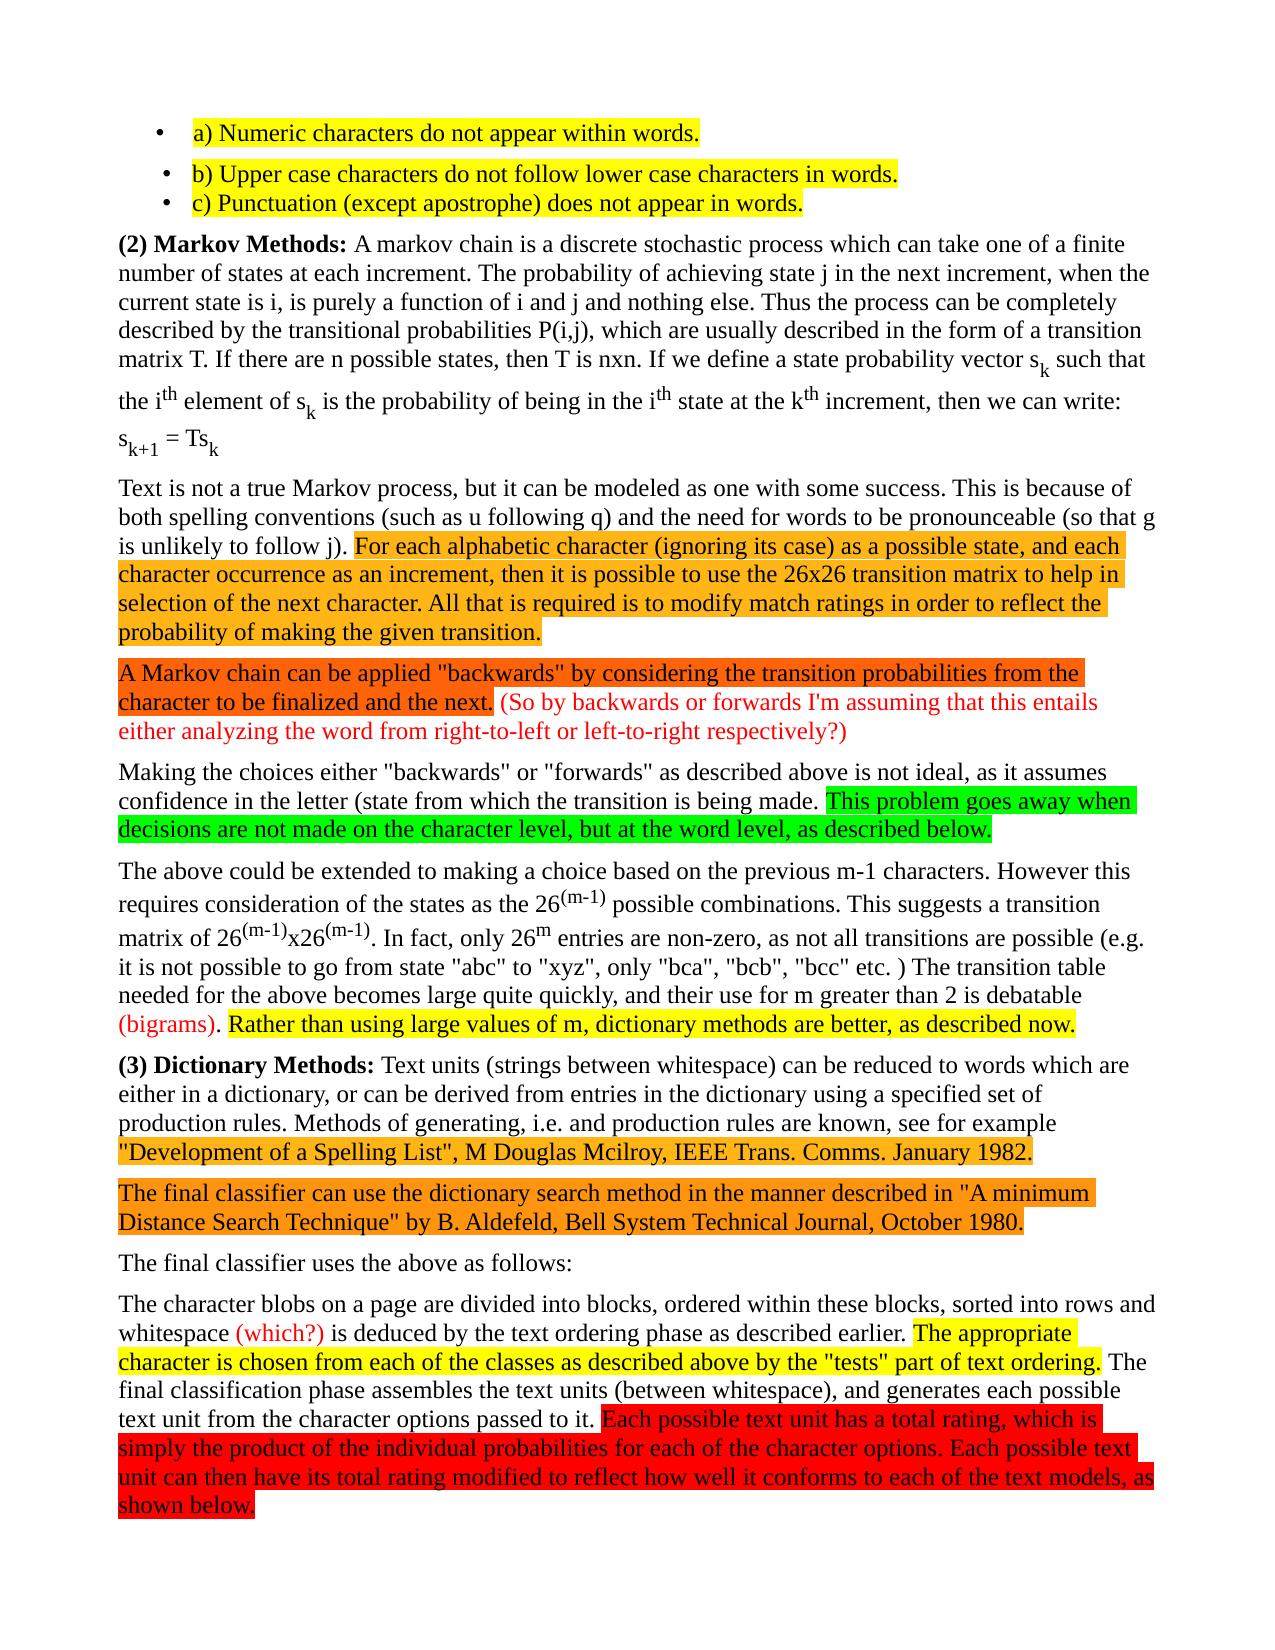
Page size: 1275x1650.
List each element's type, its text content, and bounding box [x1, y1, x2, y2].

list b) Upper case characters do not follow lower case characters in words. [162, 159, 1157, 188]
text The final classifier uses the above as follows: [118, 1248, 1157, 1277]
text Making the choices either "backwards" or "forwards" as described above is not ideal, as it assumes confidence in the letter (state from which the transition is being made. This problem goes away when decisions are not made on the character level, but at the word level, as described below. [118, 757, 1157, 843]
text The above could be extended to making a choice based on the previous m-1 characters. However this requires consideration of the states as the 26(m-1) possible combinations. This suggests a transition matrix of 26(m-1)x26(m-1). In fact, only 26m entries are non-zero, as not all transitions are possible (e.g. it is not possible to go from state "abc" to "xyz", only "bca", "bcb", "bcc" etc. ) The transition table needed for the above becomes large quite quickly, and their use for m greater than 2 is debatable (bigrams). Rather than using large values of m, dictionary methods are better, as described now. [118, 856, 1157, 1038]
text A Markov chain can be applied "backwards" by considering the transition probabilities from the character to be finalized and the next. (So by backwards or forwards I'm assuming that this entails either analyzing the word from right-to-left or left-to-right respectively?) [118, 658, 1157, 744]
text The character blobs on a page are divided into blocks, ordered within these blocks, sorted into rows and whitespace (which?) is deduced by the text ordering phase as described earlier. The appropriate character is chosen from each of the classes as described above by the "tests" part of text ordering. The final classification phase assembles the text units (between whitespace), and generates each possible text unit from the character options passed to it. Each possible text unit has a total rating, which is simply the product of the individual probabilities for each of the character options. Each possible text unit can then have its total rating modified to reflect how well it conforms to each of the text models, as shown below. [118, 1289, 1157, 1519]
text The final classifier can use the dictionary search method in the manner described in "A minimum Distance Search Technique" by B. Aldefeld, Bell System Technical Journal, October 1980. [118, 1178, 1157, 1235]
text (2) Markov Methods: A markov chain is a discrete stochastic process which can take one of a finite number of states at each increment. The probability of achieving state j in the next increment, when the current state is i, is purely a function of i and j and nothing else. Thus the process can be completely described by the transitional probabilities P(i,j), which are usually described in the form of a transition matrix T. If there are n possible states, then T is nxn. If we define a state probability vector sk such that the ith element of sk is the probability of being in the ith state at the kth increment, then we can write: sk+1 = Tsk [118, 229, 1157, 461]
list a) Numeric characters do not appear within words. [156, 118, 1157, 147]
text (3) Dictionary Methods: Text units (strings between whitespace) can be reduced to words which are either in a dictionary, or can be derived from entries in the dictionary using a specified set of production rules. Methods of generating, i.e. and production rules are known, see for example "Development of a Spelling List", M Douglas Mcilroy, IEEE Trans. Comms. January 1982. [118, 1050, 1157, 1165]
list c) Punctuation (except apostrophe) does not appear in words. [162, 188, 1157, 217]
text Text is not a true Markov process, but it can be modeled as one with some success. This is because of both spelling conventions (such as u following q) and the need for words to be pronounceable (so that g is unlikely to follow j). For each alphabetic character (ignoring its case) as a possible state, and each character occurrence as an increment, then it is possible to use the 26x26 transition matrix to help in selection of the next character. All that is required is to modify match ratings in order to reflect the probability of making the given transition. [118, 473, 1157, 646]
